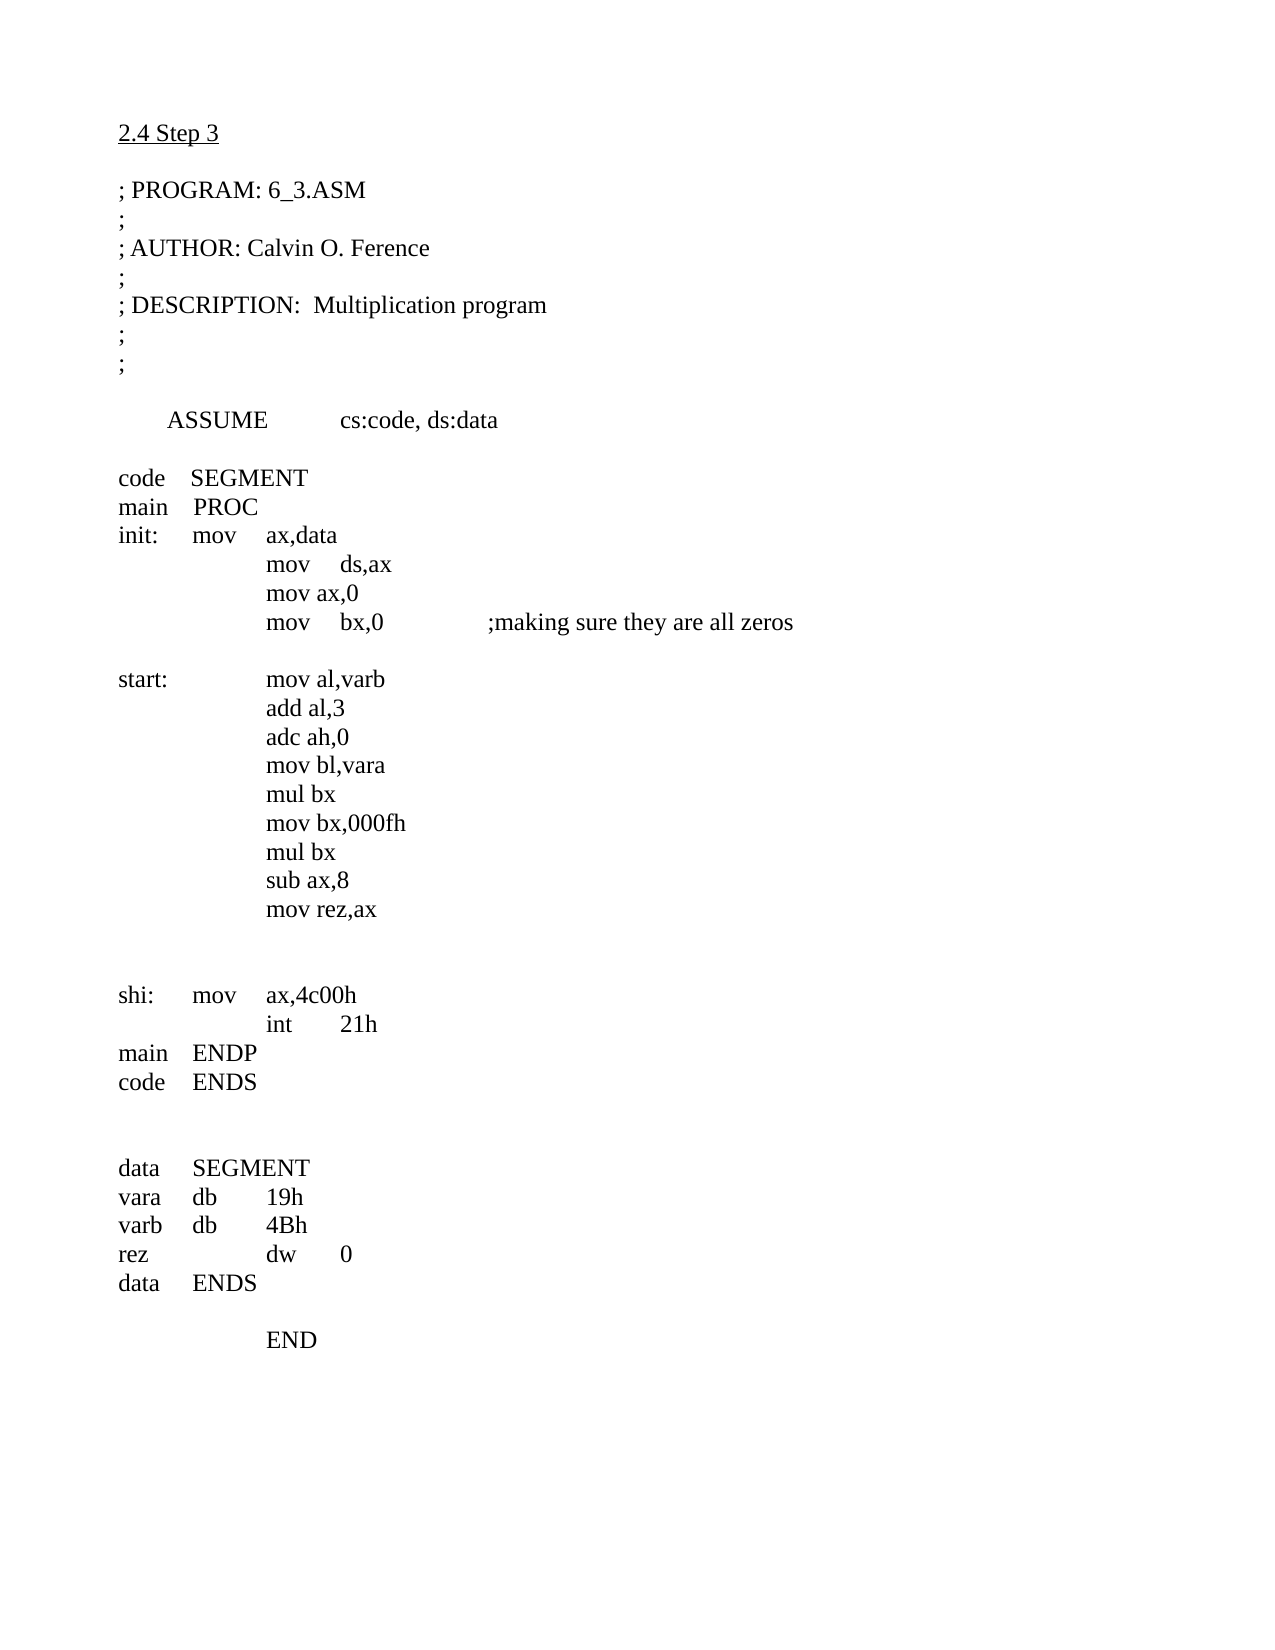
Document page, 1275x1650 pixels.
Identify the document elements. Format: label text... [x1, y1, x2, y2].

text mov bl,vara [118, 751, 1157, 779]
text data SEGMENT [118, 1153, 1157, 1182]
text init: mov ax,data [118, 521, 1157, 549]
text adc ah,0 [118, 722, 1157, 751]
text int 21h [118, 1009, 1157, 1038]
text main PROC [118, 492, 1157, 521]
text ASSUME cs:code, ds:data [118, 406, 1157, 434]
text ; PROGRAM: 6_3.ASM [118, 176, 1157, 204]
text mov ds,ax [118, 549, 1157, 578]
text code ENDS [118, 1067, 1157, 1096]
text varb db 4Bh [118, 1211, 1157, 1239]
text sub ax,8 [118, 866, 1157, 894]
text rez dw 0 [118, 1239, 1157, 1268]
text mov bx,000fh [118, 808, 1157, 837]
text vara db 19h [118, 1182, 1157, 1211]
text 2.4 Step 3 [118, 118, 1157, 147]
text code SEGMENT [118, 463, 1157, 492]
text mov rez,ax [118, 894, 1157, 923]
text mov bx,0 ;making sure they are all zeros [118, 607, 1157, 636]
text add al,3 [118, 693, 1157, 722]
text mul bx [118, 779, 1157, 808]
text ; [118, 348, 1157, 377]
text ; AUTHOR: Calvin O. Ference [118, 233, 1157, 262]
text END [118, 1326, 1157, 1354]
text data ENDS [118, 1268, 1157, 1297]
text main ENDP [118, 1038, 1157, 1067]
text ; [118, 319, 1157, 348]
text mov ax,0 [118, 578, 1157, 607]
text ; [118, 262, 1157, 291]
text ; DESCRIPTION: Multiplication program [118, 291, 1157, 319]
text mul bx [118, 837, 1157, 866]
text start: mov al,varb [118, 664, 1157, 693]
text ; [118, 204, 1157, 233]
text shi: mov ax,4c00h [118, 981, 1157, 1009]
